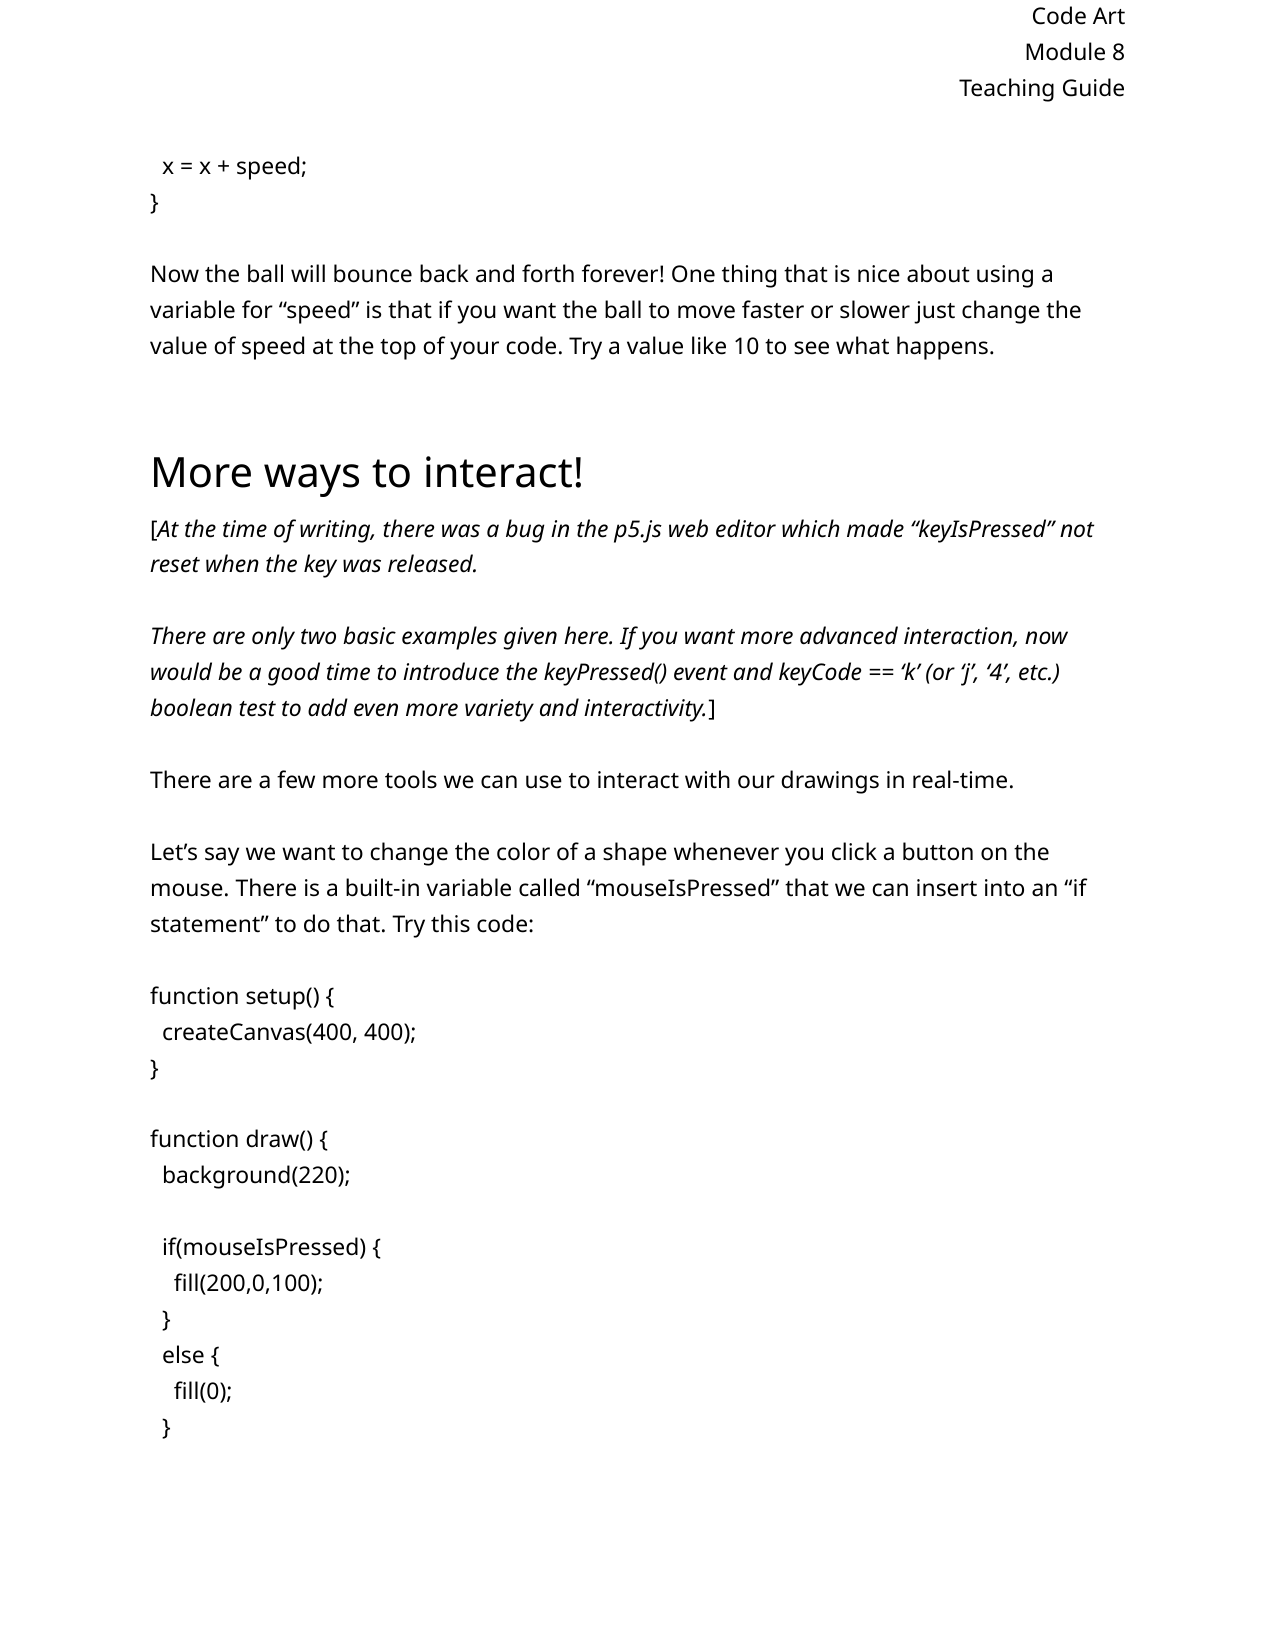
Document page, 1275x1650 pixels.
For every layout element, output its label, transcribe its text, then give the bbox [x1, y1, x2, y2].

text function draw() { [150, 1123, 1125, 1155]
text } [150, 1411, 1125, 1442]
text else { [150, 1339, 1125, 1370]
text x = x + speed; [150, 150, 1125, 181]
text There are a few more tools we can use to interact with our drawings in real-time. [150, 764, 1125, 795]
text fill(200,0,100); [150, 1267, 1125, 1298]
text } [150, 186, 1125, 217]
text [At the time of writing, there was a bug in the p5.js web editor which made “keyIsPressed” not reset when the key was released. [150, 512, 1125, 580]
subtitle More ways to interact! [150, 443, 1125, 500]
text createCanvas(400, 400); [150, 1016, 1125, 1047]
text function setup() { [150, 980, 1125, 1011]
text } [150, 1052, 1125, 1083]
text } [150, 1303, 1125, 1334]
text Now the ball will bounce back and forth forever! One thing that is nice about using a variable for “speed” is that if you want the ball to move faster or slower just change the value of speed at the top of your code. Try a value like 10 to see what happens. [150, 258, 1125, 361]
text Let’s say we want to change the color of a shape whenever you click a button on the mouse. There is a built-in variable called “mouseIsPressed” that we can insert into an “if statement” to do that. Try this code: [150, 836, 1125, 939]
text fill(0); [150, 1375, 1125, 1406]
text There are only two basic examples given here. If you want more advanced interaction, now would be a good time to introduce the keyPressed() event and keyCode == ‘k’ (or ‘j’, ‘4’, etc.) boolean test to add even more variety and interactivity.] [150, 620, 1125, 723]
text background(220); [150, 1159, 1125, 1191]
text if(mouseIsPressed) { [150, 1231, 1125, 1262]
